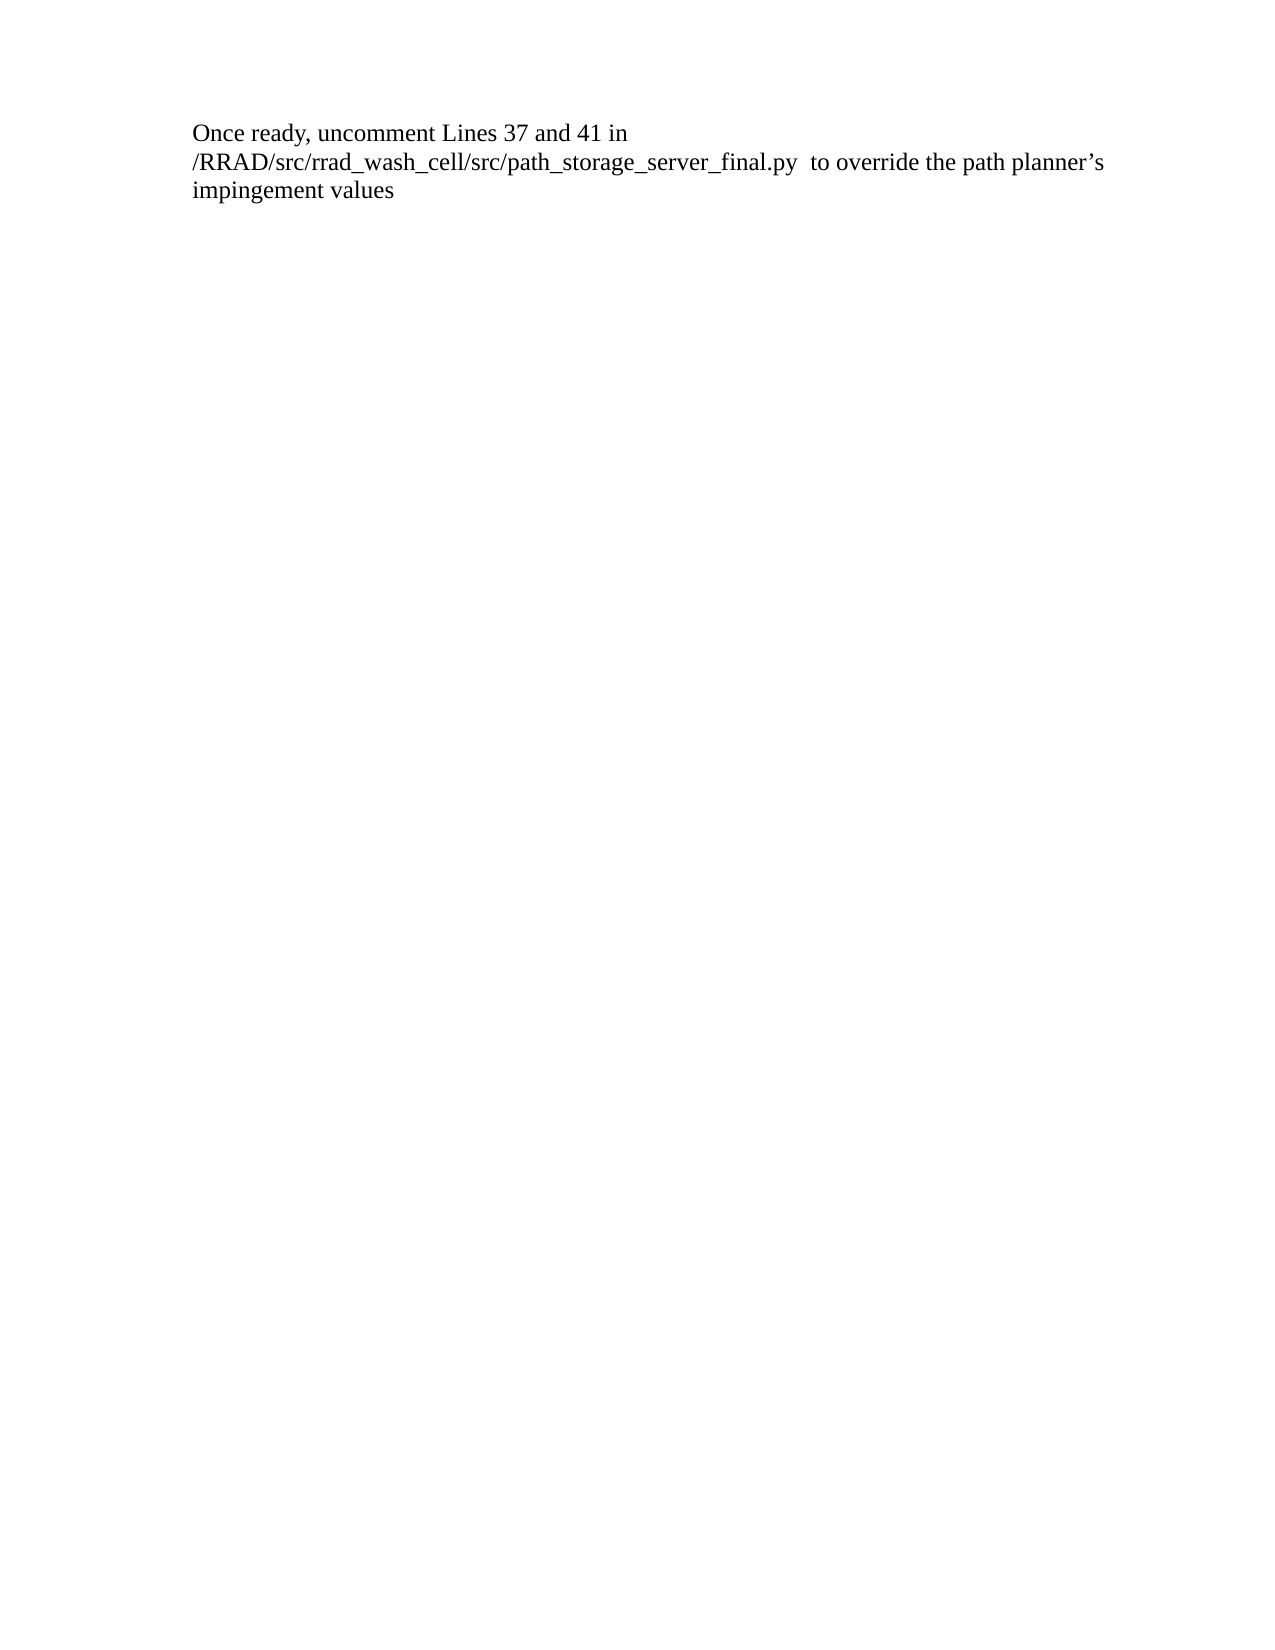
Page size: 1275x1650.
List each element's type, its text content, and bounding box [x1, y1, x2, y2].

text Once ready, uncomment Lines 37 and 41 in /RRAD/src/rrad_wash_cell/src/path_storage_server_final.py to override the path planner’s impingement values [118, 118, 1157, 204]
